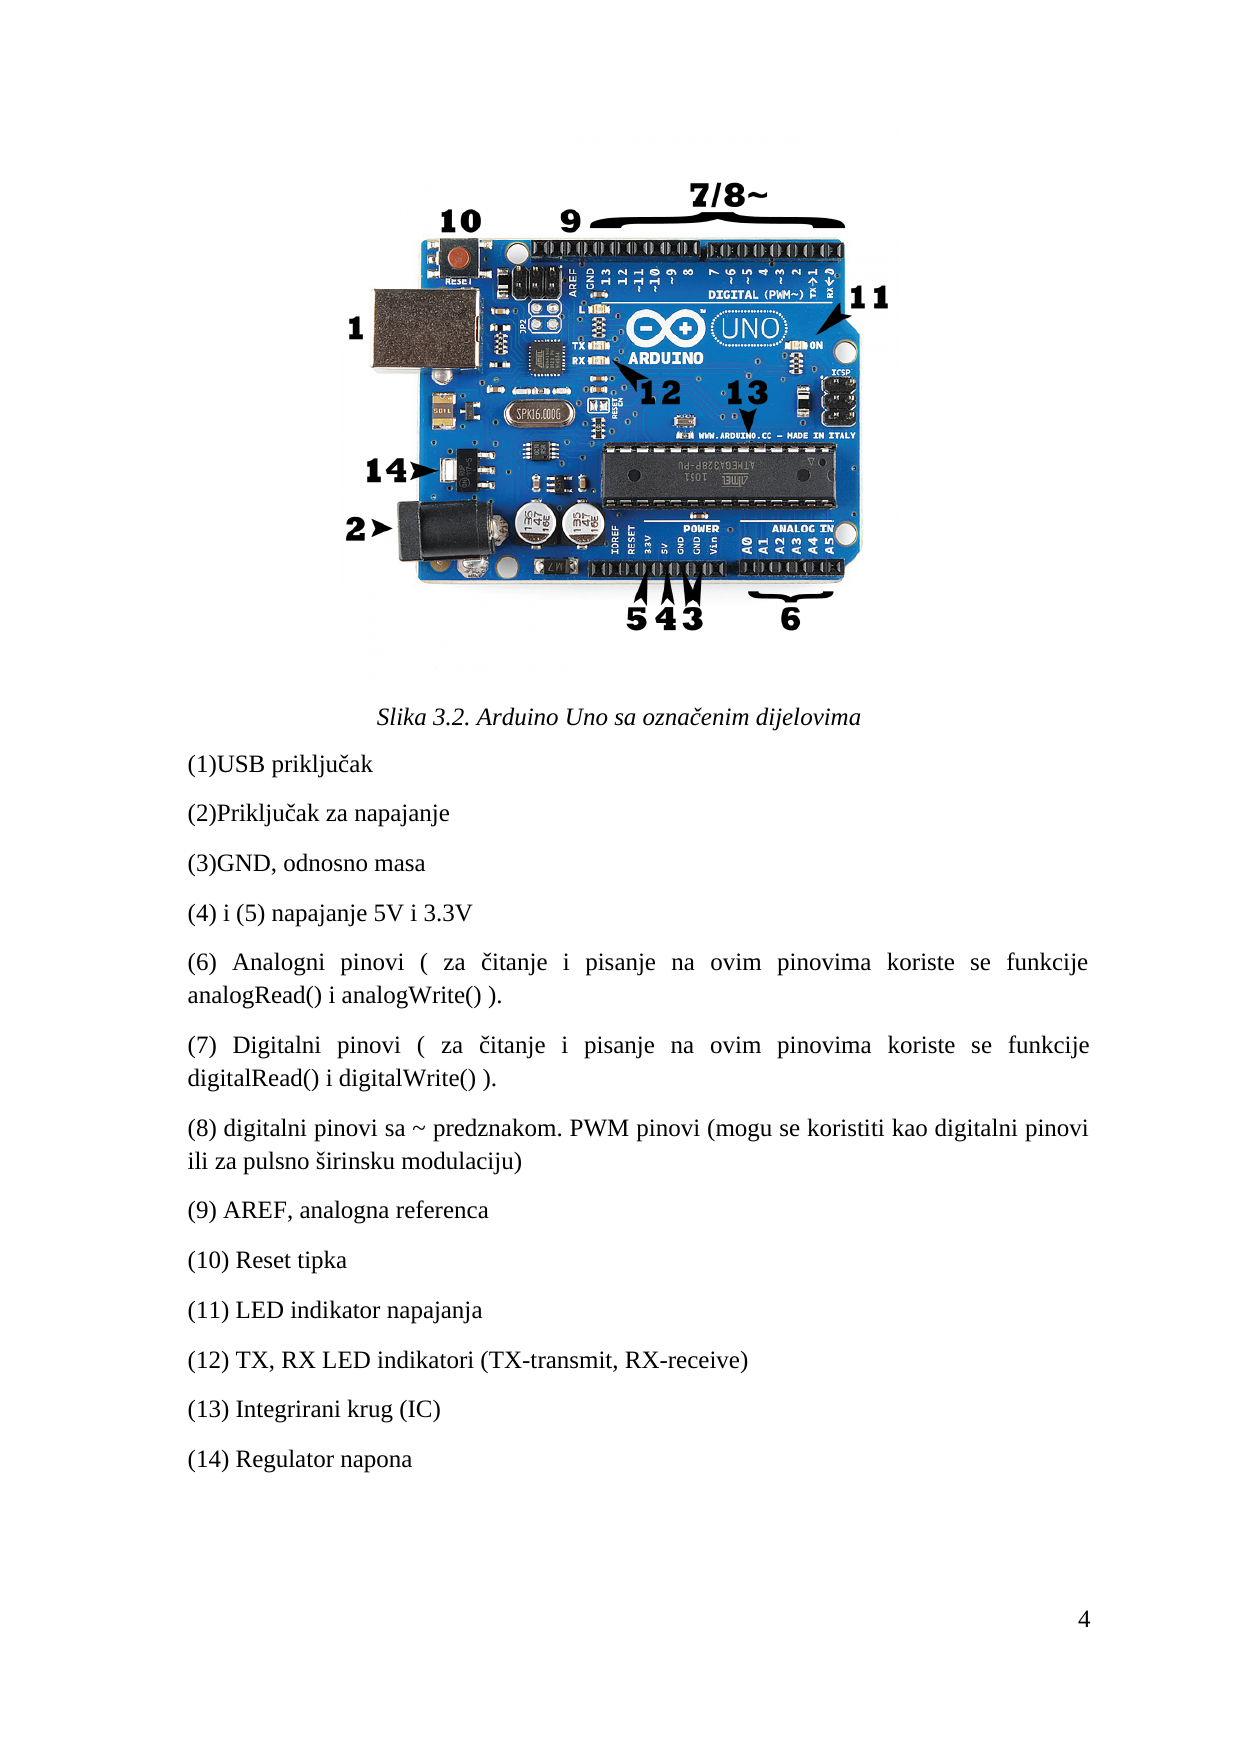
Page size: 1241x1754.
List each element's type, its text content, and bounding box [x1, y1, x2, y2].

text (1)USB priključak [150, 749, 1090, 777]
text (13) Integrirani krug (IC) [187, 1394, 1090, 1423]
text (14) Regulator napona [187, 1444, 1090, 1473]
text (11) LED indikator napajanja [187, 1295, 1090, 1324]
text (2)Priključak za napajanje [187, 798, 1090, 827]
text (6) Analogni pinovi ( za čitanje i pisanje na ovim pinovima koriste se funkcije analogRead() i analogWrite() ). [187, 947, 1090, 1009]
text (3)GND, odnosno masa [187, 848, 1090, 877]
text (12) TX, RX LED indikatori (TX-transmit, RX-receive) [187, 1345, 1090, 1373]
text (9) AREF, analogna referenca [187, 1196, 1090, 1224]
text Slika 3.2. Arduino Uno sa označenim dijelovima [150, 702, 1090, 730]
text (7) Digitalni pinovi ( za čitanje i pisanje na ovim pinovima koriste se funkcije digitalRead() i digitalWrite() ). [187, 1030, 1090, 1092]
text (4) i (5) napajanje 5V i 3.3V [187, 898, 1090, 927]
text (8) digitalni pinovi sa ~ predznakom. PWM pinovi (mogu se koristiti kao digitalni pinovi ili za pulsno širinsku modulaciju) [187, 1113, 1090, 1175]
text (10) Reset tipka [187, 1245, 1090, 1274]
